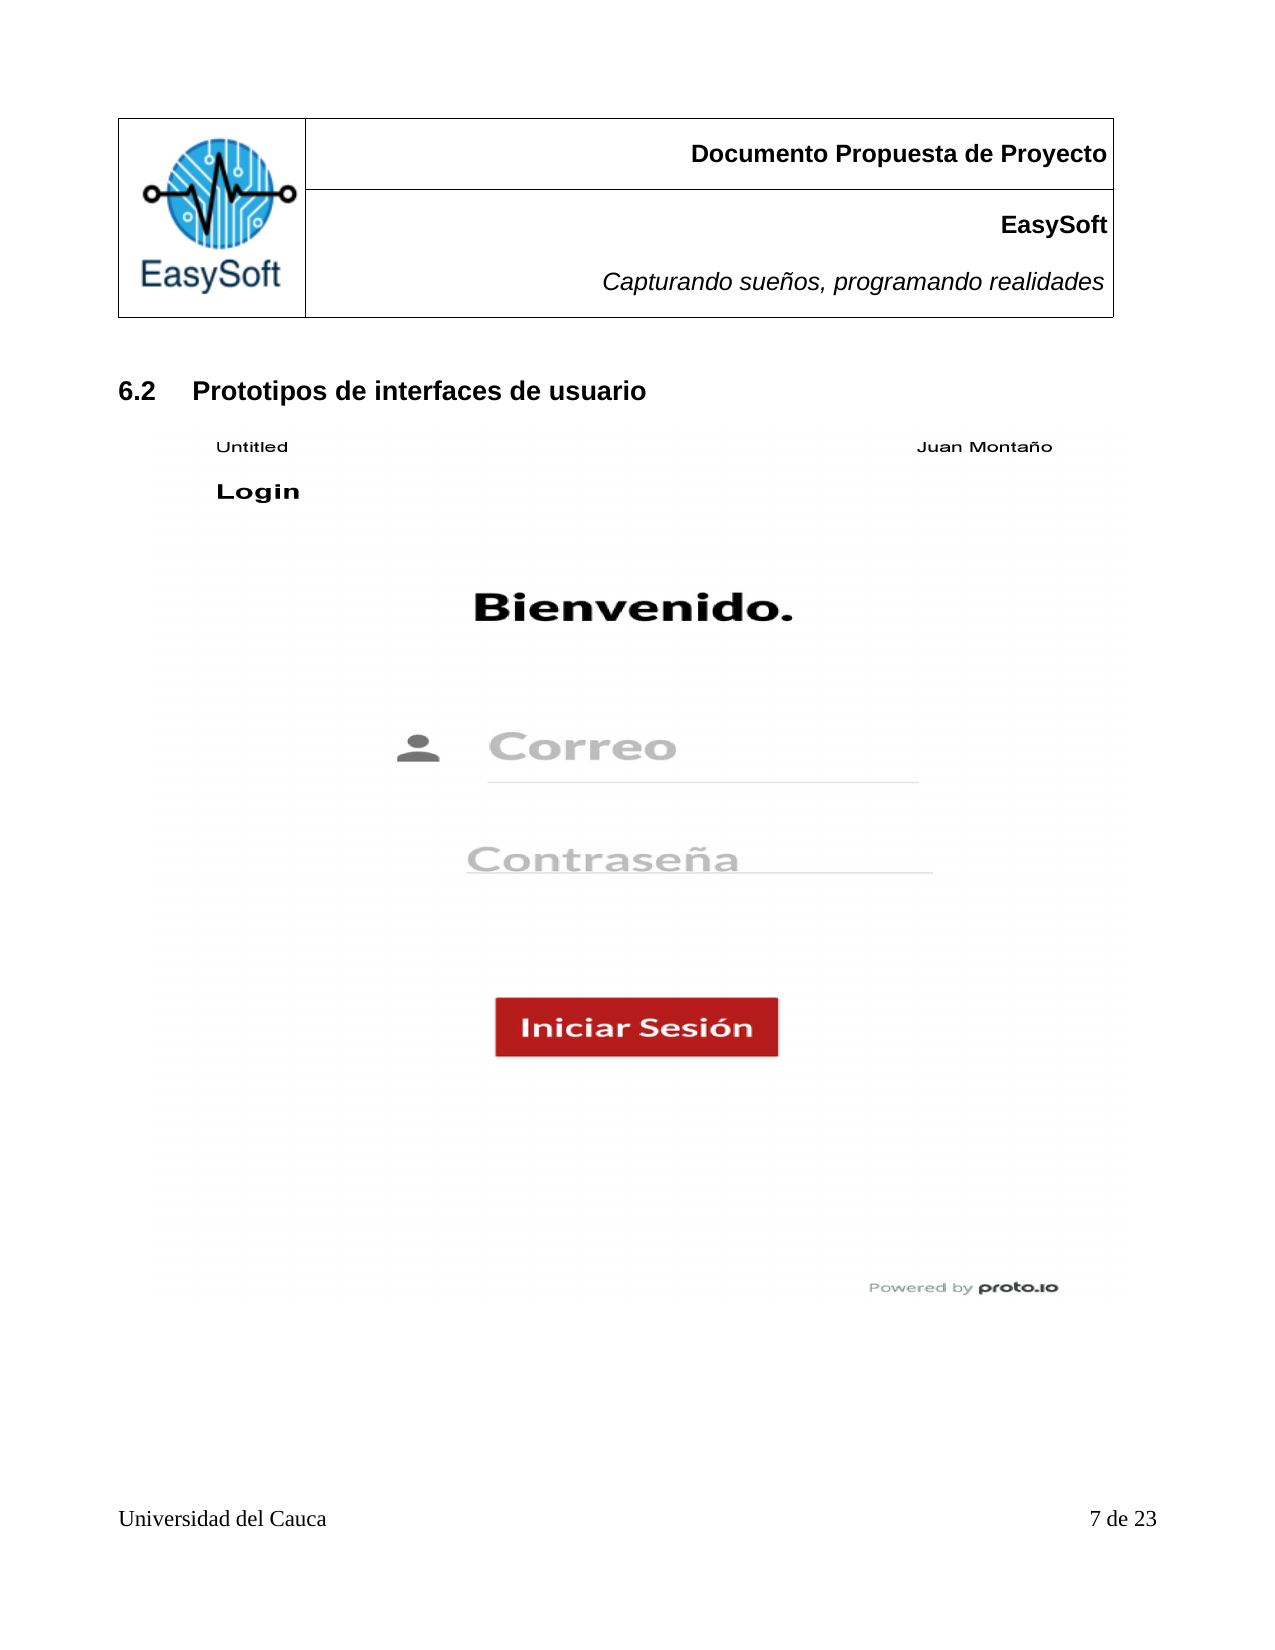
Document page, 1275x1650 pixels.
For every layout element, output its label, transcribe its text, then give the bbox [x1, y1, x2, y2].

picture [123, 124, 300, 312]
picture [146, 419, 1129, 1310]
subtitle Prototipos de interfaces de usuario [118, 375, 1157, 407]
